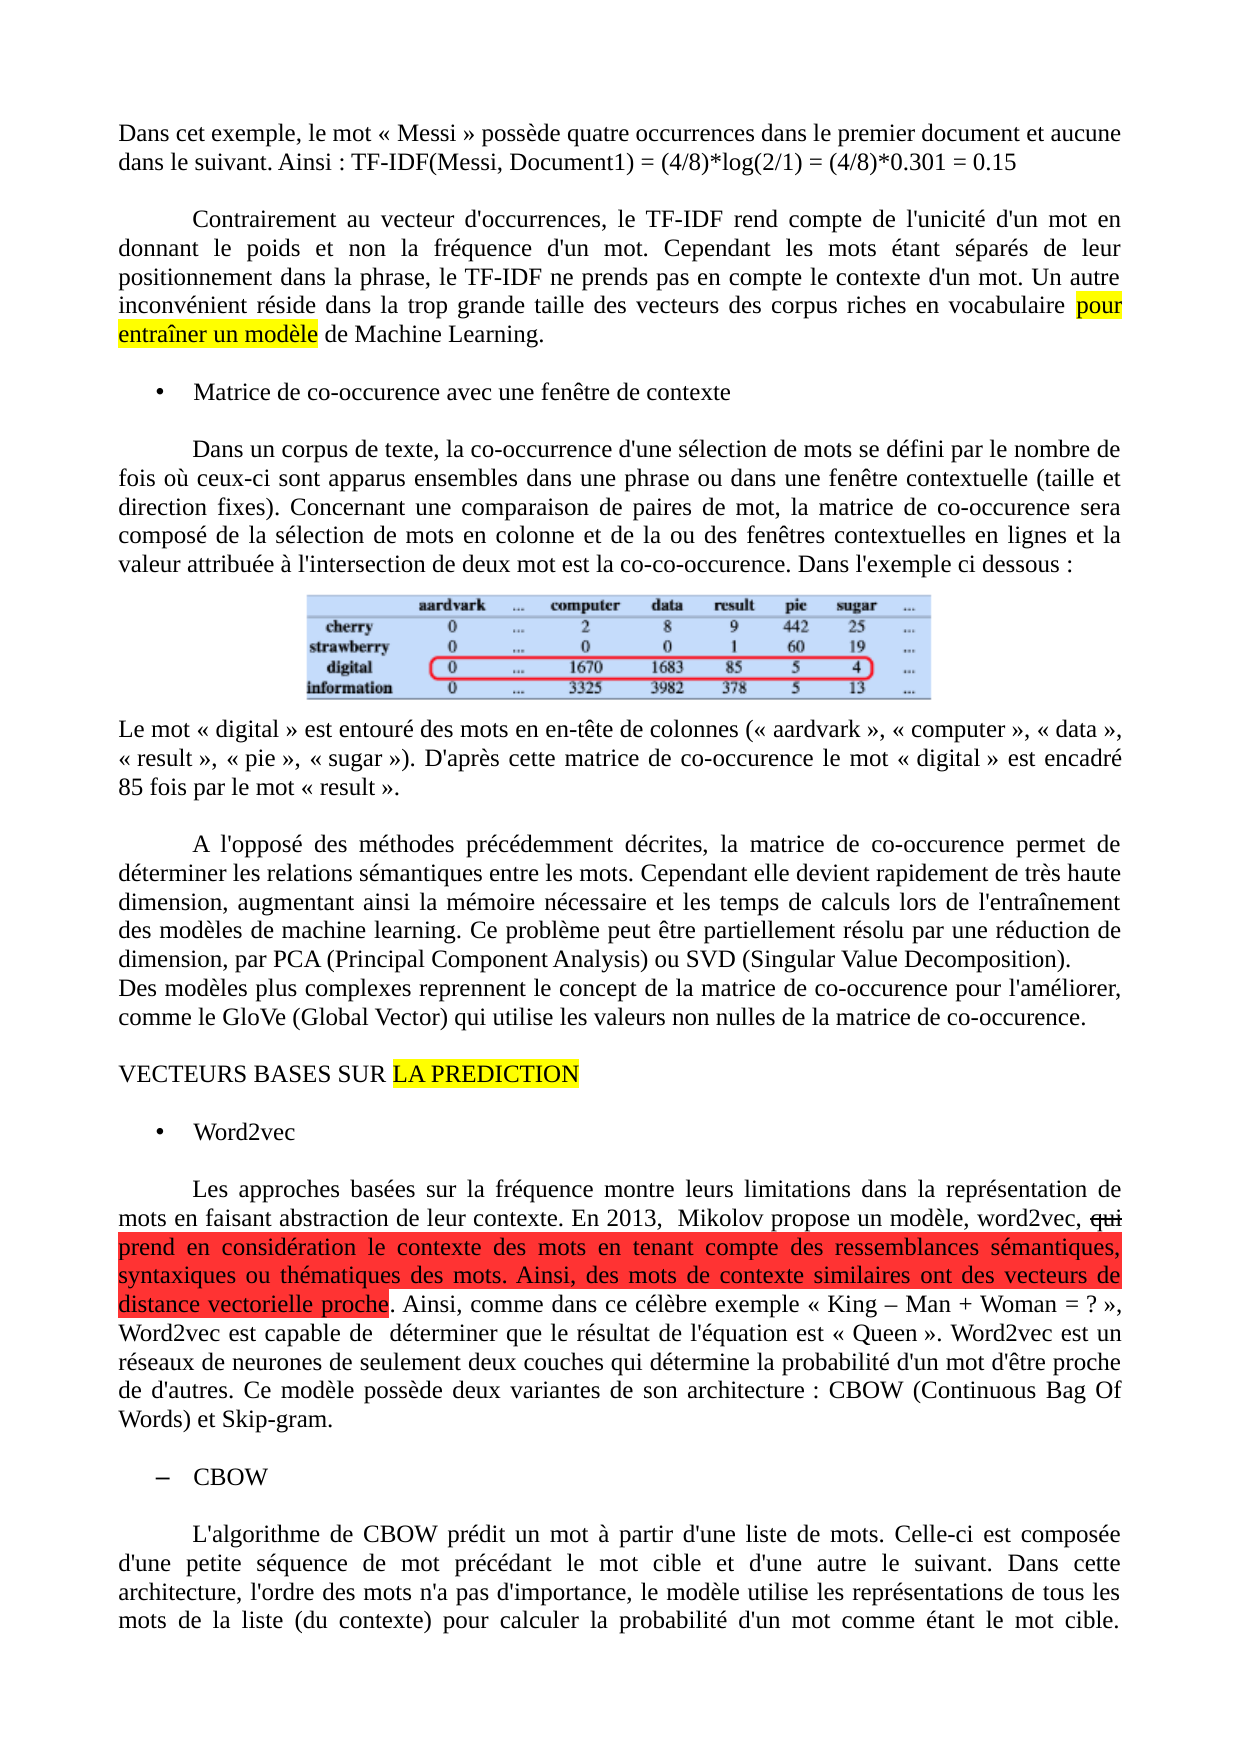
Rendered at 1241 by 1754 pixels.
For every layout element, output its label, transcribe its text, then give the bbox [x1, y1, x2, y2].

text VECTEURS BASES SUR LA PREDICTION [118, 1059, 1122, 1088]
text L'algorithme de CBOW prédit un mot à partir d'une liste de mots. Celle-ci est composée d'une petite séquence de mot précédant le mot cible et d'une autre le suivant. Dans cette architecture, l'ordre des mots n'a pas d'importance, le modèle utilise les représentations de tous les mots de la liste (du contexte) pour calculer la probabilité d'un mot comme étant le mot cible. [118, 1519, 1122, 1634]
list CBOW [156, 1462, 1122, 1490]
text Les approches basées sur la fréquence montre leurs limitations dans la représentation de mots en faisant abstraction de leur contexte. En 2013, Mikolov propose un modèle, word2vec, qui prend en considération le contexte des mots en tenant compte des ressemblances sémantiques, syntaxiques ou thématiques des mots. Ainsi, des mots de contexte similaires ont des vecteurs de distance vectorielle proche. Ainsi, comme dans ce célèbre exemple « King – Man + Woman = ? », Word2vec est capable de déterminer que le résultat de l'équation est « Queen ». Word2vec est un réseaux de neurones de seulement deux couches qui détermine la probabilité d'un mot d'être proche de d'autres. Ce modèle possède deux variantes de son architecture : CBOW (Continuous Bag Of Words) et Skip-gram. [118, 1174, 1122, 1433]
text Dans cet exemple, le mot « Messi » possède quatre occurrences dans le premier document et aucune dans le suivant. Ainsi : TF-IDF(Messi, Document1) = (4/8)*log(2/1) = (4/8)*0.301 = 0.15 [118, 118, 1122, 176]
text Dans un corpus de texte, la co-occurrence d'une sélection de mots se défini par le nombre de fois où ceux-ci sont apparus ensembles dans une phrase ou dans une fenêtre contextuelle (taille et direction fixes). Concernant une comparaison de paires de mot, la matrice de co-occurence sera composé de la sélection de mots en colonne et de la ou des fenêtres contextuelles en lignes et la valeur attribuée à l'intersection de deux mot est la co-co-occurence. Dans l'exemple ci dessous : [118, 434, 1122, 578]
list Word2vec [156, 1117, 1122, 1145]
text Des modèles plus complexes reprennent le concept de la matrice de co-occurence pour l'améliorer, comme le GloVe (Global Vector) qui utilise les valeurs non nulles de la matrice de co-occurence. [118, 973, 1122, 1030]
text Contrairement au vecteur d'occurrences, le TF-IDF rend compte de l'unicité d'un mot en donnant le poids et non la fréquence d'un mot. Cependant les mots étant séparés de leur positionnement dans la phrase, le TF-IDF ne prends pas en compte le contexte d'un mot. Un autre inconvénient réside dans la trop grande taille des vecteurs des corpus riches en vocabulaire pour entraîner un modèle de Machine Learning. [118, 204, 1122, 348]
text Le mot « digital » est entouré des mots en en-tête de colonnes (« aardvark », « computer », « data », « result », « pie », « sugar »). D'après cette matrice de co-occurence le mot « digital » est encadré 85 fois par le mot « result ». [118, 578, 1122, 800]
text A l'opposé des méthodes précédemment décrites, la matrice de co-occurence permet de déterminer les relations sémantiques entre les mots. Cependant elle devient rapidement de très haute dimension, augmentant ainsi la mémoire nécessaire et les temps de calculs lors de l'entraînement des modèles de machine learning. Ce problème peut être partiellement résolu par une réduction de dimension, par PCA (Principal Component Analysis) ou SVD (Singular Value Decomposition). [118, 829, 1122, 973]
list Matrice de co-occurence avec une fenêtre de contexte [156, 377, 1122, 406]
picture [293, 578, 947, 714]
